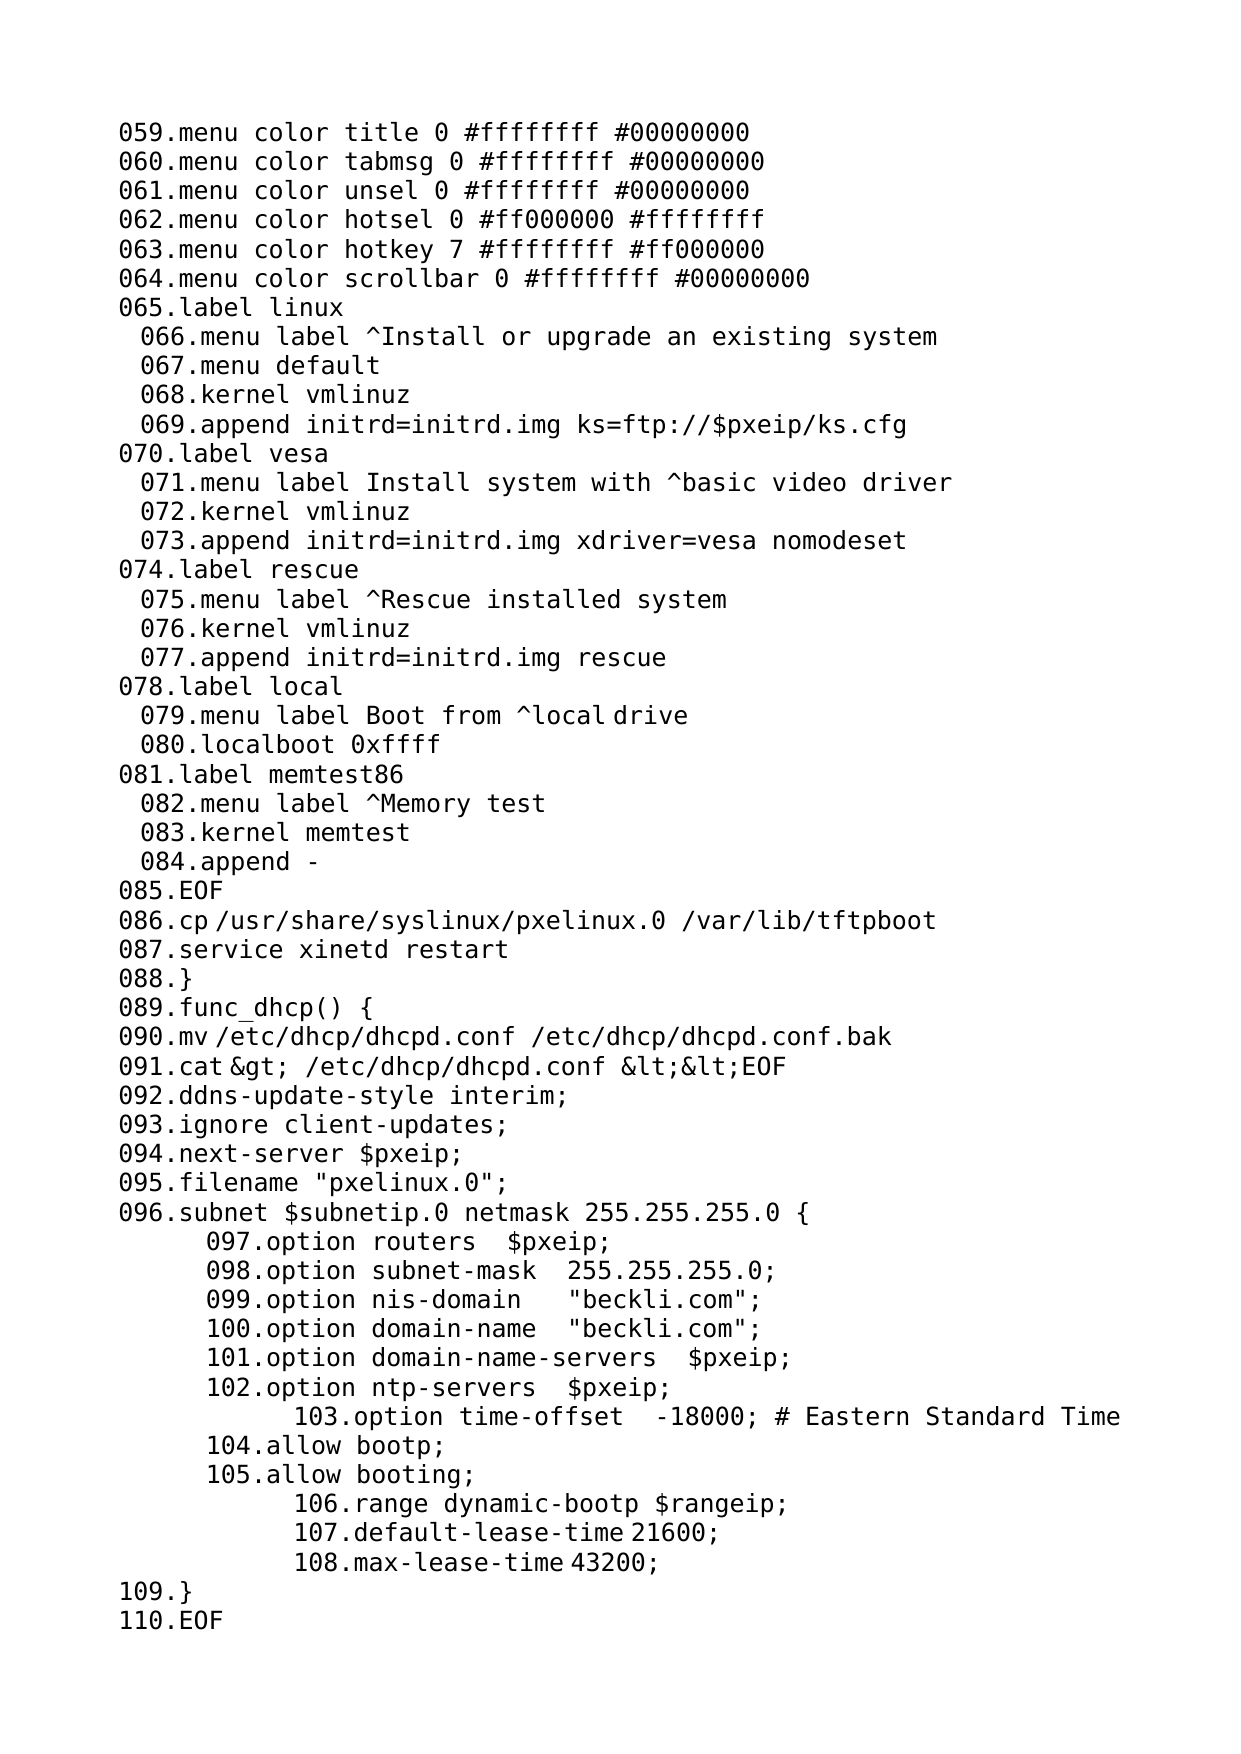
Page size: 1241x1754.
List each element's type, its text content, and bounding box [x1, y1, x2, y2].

text 086.cp /usr/share/syslinux/pxelinux.0 /var/lib/tftpboot [118, 906, 1122, 935]
text 065.label linux [118, 293, 1122, 322]
text 096.subnet $subnetip.0 netmask 255.255.255.0 { [118, 1198, 1122, 1227]
text 062.menu color hotsel 0 #ff000000 #ffffffff [118, 206, 1122, 235]
text 060.menu color tabmsg 0 #ffffffff #00000000 [118, 147, 1122, 176]
text 072.kernel vmlinuz [140, 497, 1122, 526]
text 066.menu label ^Install or upgrade an existing system [140, 322, 1122, 351]
text 079.menu label Boot from ^local drive [140, 701, 1122, 731]
text 071.menu label Install system with ^basic video driver [140, 468, 1122, 497]
text 063.menu color hotkey 7 #ffffffff #ff000000 [118, 235, 1122, 264]
text 064.menu color scrollbar 0 #ffffffff #00000000 [118, 264, 1122, 293]
text 059.menu color title 0 #ffffffff #00000000 [118, 118, 1122, 147]
text 108.max-lease-time 43200; [293, 1548, 1122, 1577]
text 073.append initrd=initrd.img xdriver=vesa nomodeset [140, 526, 1122, 556]
text 088.} [118, 964, 1122, 993]
text 099.option nis-domain "beckli.com"; [206, 1285, 1122, 1314]
text 100.option domain-name "beckli.com"; [206, 1314, 1122, 1343]
text 098.option subnet-mask 255.255.255.0; [206, 1256, 1122, 1285]
text 091.cat &gt; /etc/dhcp/dhcpd.conf &lt;&lt;EOF [118, 1052, 1122, 1081]
text 104.allow bootp; [206, 1431, 1122, 1460]
text 092.ddns-update-style interim; [118, 1081, 1122, 1110]
text 106.range dynamic-bootp $rangeip; [293, 1489, 1122, 1518]
text 093.ignore client-updates; [118, 1110, 1122, 1139]
text 080.localboot 0xffff [140, 731, 1122, 760]
text 090.mv /etc/dhcp/dhcpd.conf /etc/dhcp/dhcpd.conf.bak [118, 1022, 1122, 1052]
text 082.menu label ^Memory test [140, 789, 1122, 818]
text 067.menu default [140, 351, 1122, 381]
text 103.option time-offset -18000; # Eastern Standard Time [293, 1402, 1122, 1431]
text 074.label rescue [118, 556, 1122, 585]
text 061.menu color unsel 0 #ffffffff #00000000 [118, 176, 1122, 206]
text 102.option ntp-servers $pxeip; [206, 1373, 1122, 1402]
text 078.label local [118, 672, 1122, 701]
text 094.next-server $pxeip; [118, 1139, 1122, 1168]
text 085.EOF [118, 877, 1122, 906]
text 076.kernel vmlinuz [140, 614, 1122, 643]
text 087.service xinetd restart [118, 935, 1122, 964]
text 107.default-lease-time 21600; [293, 1518, 1122, 1548]
text 095.filename "pxelinux.0"; [118, 1168, 1122, 1198]
text 081.label memtest86 [118, 760, 1122, 789]
text 110.EOF [118, 1606, 1122, 1635]
text 097.option routers $pxeip; [206, 1227, 1122, 1256]
text 068.kernel vmlinuz [140, 381, 1122, 410]
text 070.label vesa [118, 439, 1122, 468]
text 101.option domain-name-servers $pxeip; [206, 1343, 1122, 1373]
text 109.} [118, 1577, 1122, 1606]
text 089.func_dhcp() { [118, 993, 1122, 1022]
text 083.kernel memtest [140, 818, 1122, 847]
text 105.allow booting; [206, 1460, 1122, 1489]
text 069.append initrd=initrd.img ks=ftp://$pxeip/ks.cfg [140, 410, 1122, 439]
text 075.menu label ^Rescue installed system [140, 585, 1122, 614]
text 077.append initrd=initrd.img rescue [140, 643, 1122, 672]
text 084.append - [140, 847, 1122, 877]
